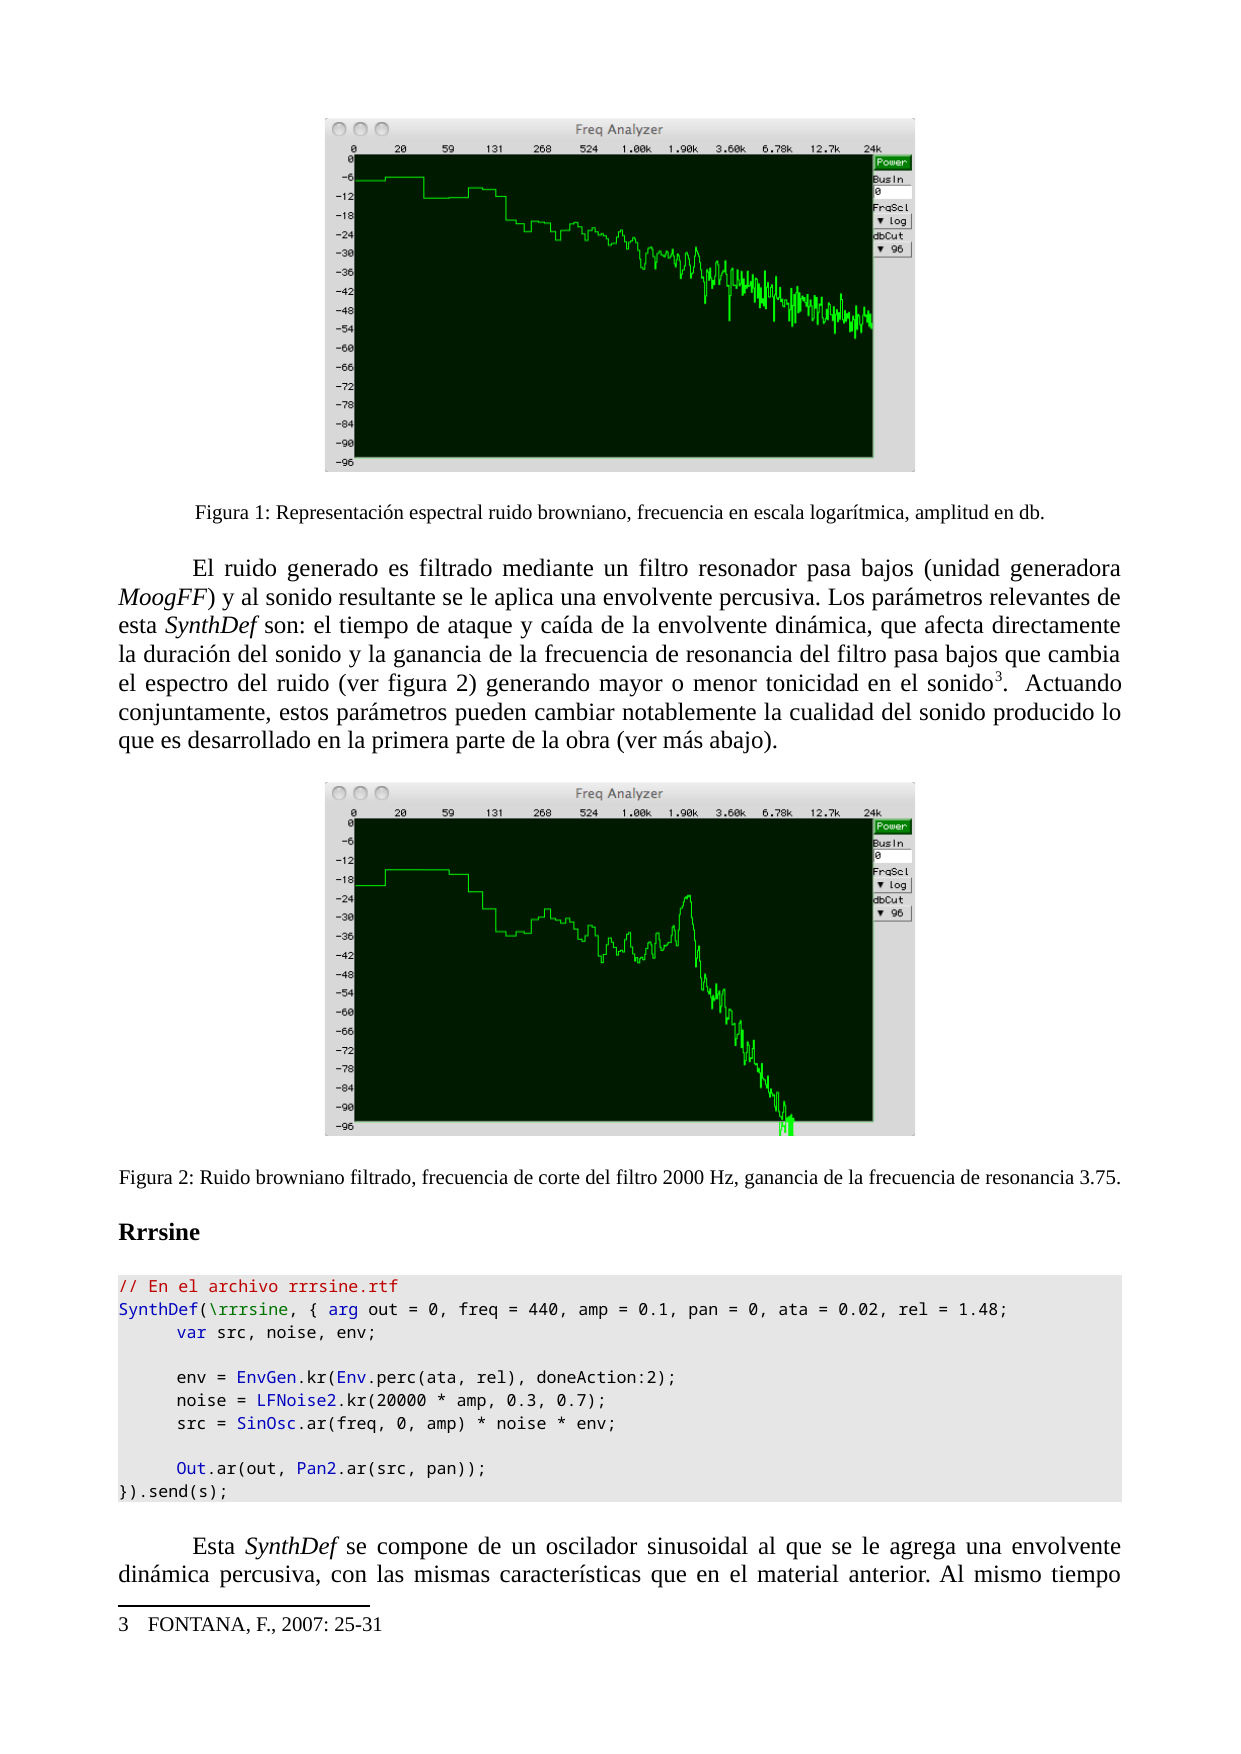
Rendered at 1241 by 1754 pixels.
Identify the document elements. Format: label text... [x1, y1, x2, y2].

picture [324, 118, 916, 472]
text Figura 1: Representación espectral ruido browniano, frecuencia en escala logarítmica, amplitud en db. [118, 500, 1122, 524]
text Rrrsine [118, 1217, 1122, 1246]
text noise = LFNoise2.kr(20000 * amp, 0.3, 0.7); [118, 1388, 1122, 1411]
text // En el archivo rrrsine.rtf [118, 1275, 1122, 1298]
text var src, noise, env; [118, 1320, 1122, 1343]
text Esta SynthDef se compone de un oscilador sinusoidal al que se le agrega una envolvente dinámica percusiva, con las mismas características que en el material anterior. Al mismo tiempo [118, 1531, 1122, 1588]
text }).send(s); [118, 1479, 1122, 1502]
text Out.ar(out, Pan2.ar(src, pan)); [118, 1457, 1122, 1479]
text El ruido generado es filtrado mediante un filtro resonador pasa bajos (unidad generadora MoogFF) y al sonido resultante se le aplica una envolvente percusiva. Los parámetros relevantes de esta SynthDef son: el tiempo de ataque y caída de la envolvente dinámica, que afecta directamente la duración del sonido y la ganancia de la frecuencia de resonancia del filtro pasa bajos que cambia el espectro del ruido (ver figura 2) generando mayor o menor tonicidad en el sonido. Actuando conjuntamente, estos parámetros pueden cambiar notablemente la cualidad del sonido producido lo que es desarrollado en la primera parte de la obra (ver más abajo). [118, 553, 1122, 754]
text src = SinOsc.ar(freq, 0, amp) * noise * env; [118, 1411, 1122, 1434]
text env = EnvGen.kr(Env.perc(ata, rel), doneAction:2); [118, 1366, 1122, 1388]
text SynthDef(\rrrsine, { arg out = 0, freq = 440, amp = 0.1, pan = 0, ata = 0.02, rel = 1.48; [118, 1298, 1122, 1320]
text Figura 2: Ruido browniano filtrado, frecuencia de corte del filtro 2000 Hz, ganancia de la frecuencia de resonancia 3.75. [118, 1165, 1122, 1189]
picture [324, 782, 916, 1136]
text FONTANA, F., 2007: 25-31 [118, 1612, 1122, 1636]
